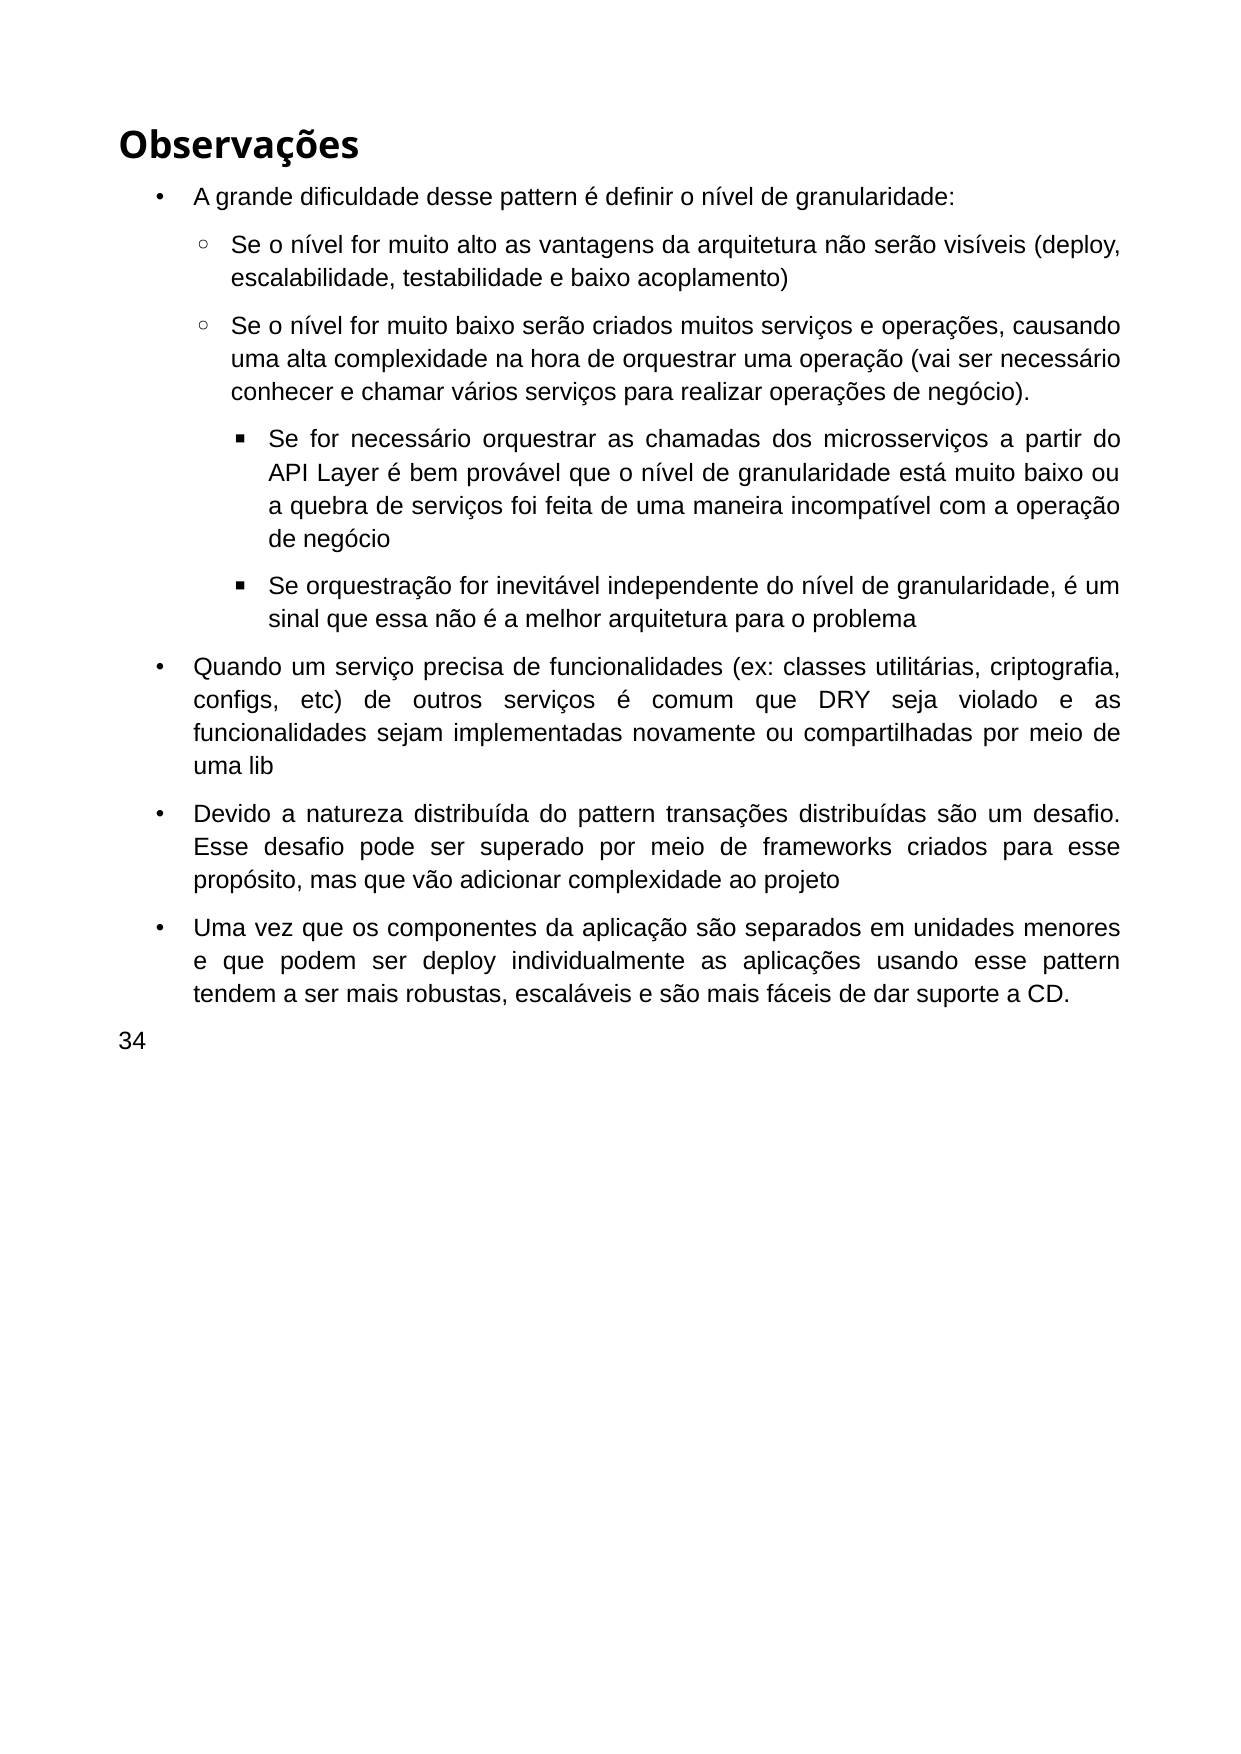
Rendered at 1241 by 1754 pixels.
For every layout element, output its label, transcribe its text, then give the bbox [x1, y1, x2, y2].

list Uma vez que os componentes da aplicação são separados em unidades menores e que podem ser deploy individualmente as aplicações usando esse pattern tendem a ser mais robustas, escaláveis e são mais fáceis de dar suporte a CD. [156, 912, 1122, 1007]
subtitle Observações [118, 118, 1122, 170]
list Se o nível for muito alto as vantagens da arquitetura não serão visíveis (deploy, escalabilidade, testabilidade e baixo acoplamento) [193, 230, 1122, 292]
list Devido a natureza distribuída do pattern transações distribuídas são um desafio. Esse desafio pode ser superado por meio de frameworks criados para esse propósito, mas que vão adicionar complexidade ao projeto [156, 799, 1122, 894]
list A grande dificuldade desse pattern é definir o nível de granularidade: [156, 182, 1122, 211]
text 34 [118, 1026, 1122, 1055]
list Se for necessário orquestrar as chamadas dos microsserviços a partir do API Layer é bem provável que o nível de granularidade está muito baixo ou a quebra de serviços foi feita de uma maneira incompatível com a operação de negócio [231, 424, 1122, 552]
list Quando um serviço precisa de funcionalidades (ex: classes utilitárias, criptografia, configs, etc) de outros serviços é comum que DRY seja violado e as funcionalidades sejam implementadas novamente ou compartilhadas por meio de uma lib [156, 652, 1122, 780]
list Se orquestração for inevitável independente do nível de granularidade, é um sinal que essa não é a melhor arquitetura para o problema [231, 571, 1122, 633]
list Se o nível for muito baixo serão criados muitos serviços e operações, causando uma alta complexidade na hora de orquestrar uma operação (vai ser necessário conhecer e chamar vários serviços para realizar operações de negócio). [193, 311, 1122, 406]
